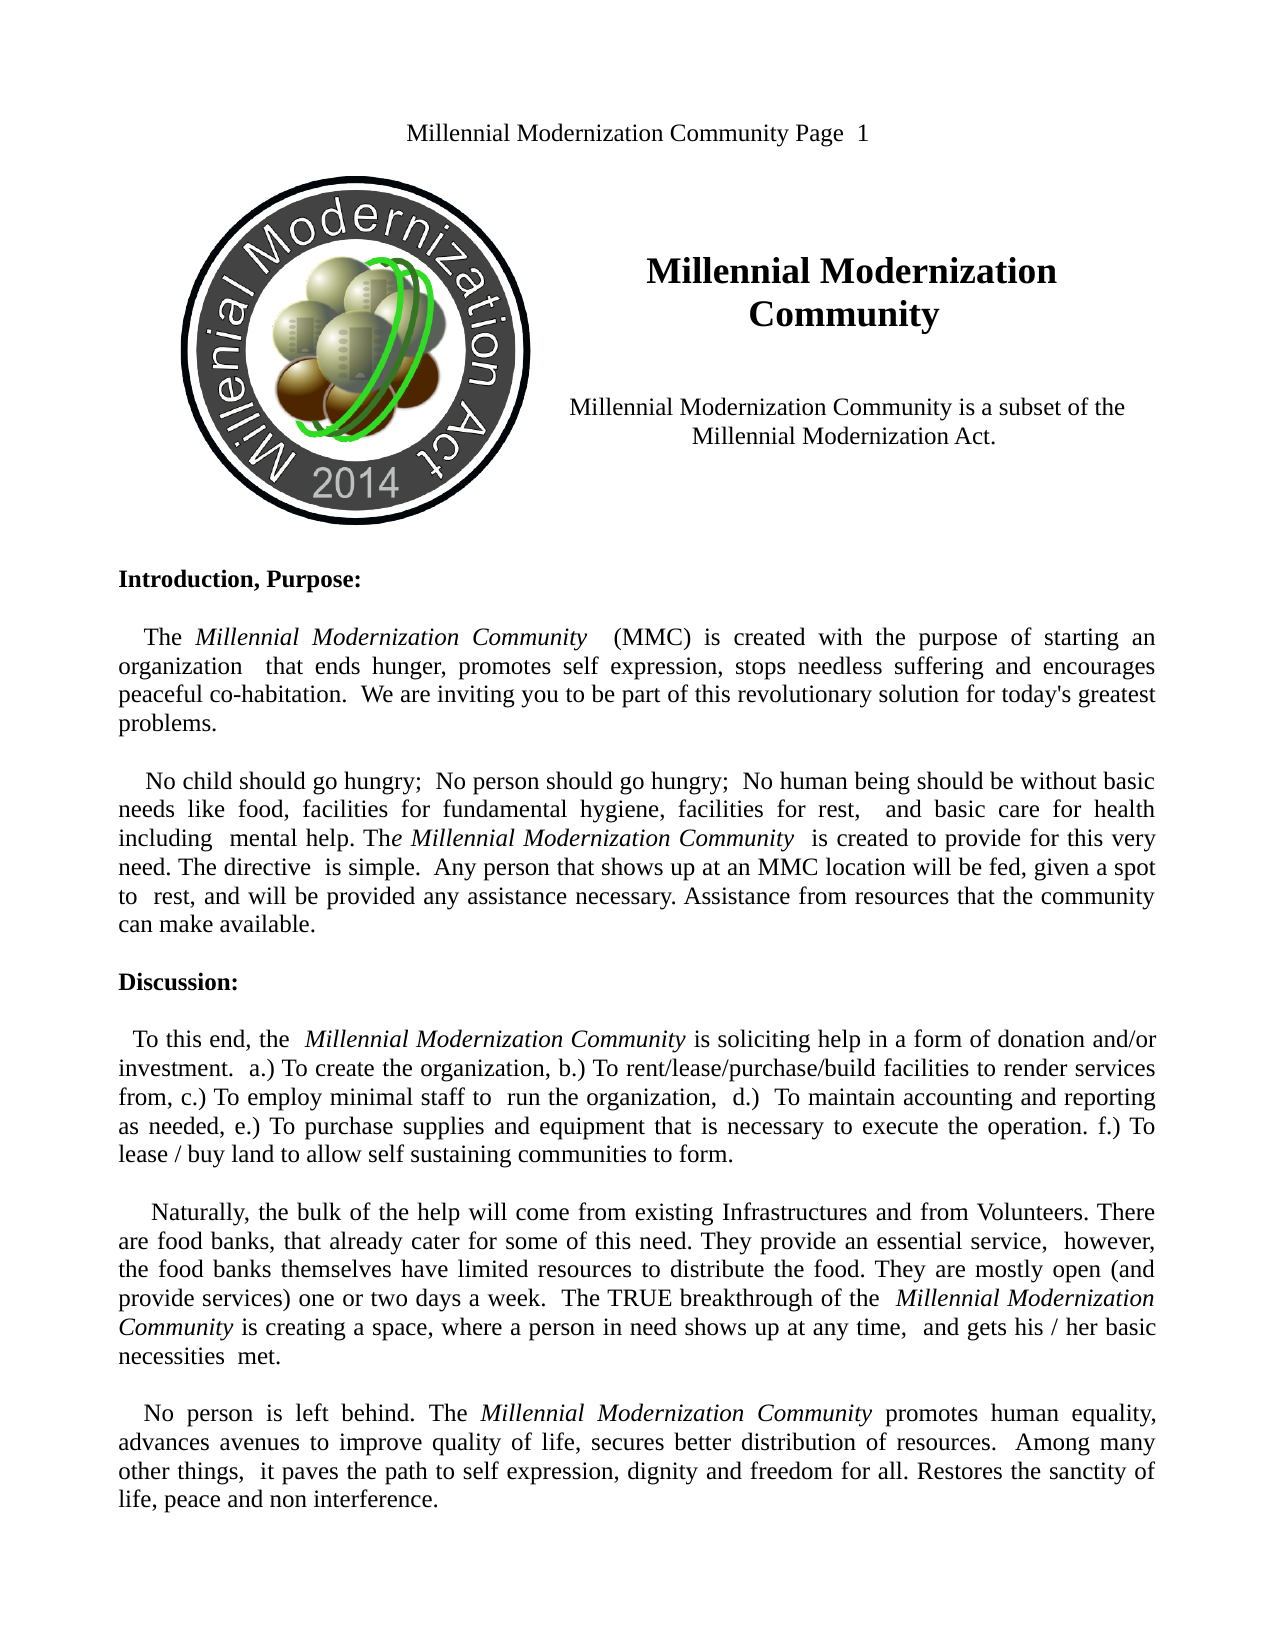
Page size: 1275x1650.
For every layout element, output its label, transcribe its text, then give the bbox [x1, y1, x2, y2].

picture [178, 176, 532, 529]
text No person is left behind. The Millennial Modernization Community promotes human equality, advances avenues to improve quality of life, secures better distribution of resources. Among many other things, it paves the path to self expression, dignity and freedom for all. Restores the sanctity of life, peace and non interference. [118, 1398, 1157, 1513]
text No child should go hungry; No person should go hungry; No human being should be without basic needs like food, facilities for fundamental hygiene, facilities for rest, and basic care for health including mental help. The Millennial Modernization Community is created to provide for this very need. The directive is simple. Any person that shows up at an MMC location will be fed, given a spot to rest, and will be provided any assistance necessary. Assistance from resources that the community can make available. [118, 766, 1157, 938]
text Discussion: [118, 967, 1157, 996]
text [118, 392, 178, 449]
text Millennial Modernization Community is a subset of the Millennial Modernization Act. [532, 392, 1157, 449]
text The Millennial Modernization Community (MMC) is created with the purpose of starting an organization that ends hunger, promotes self expression, stops needless suffering and encourages peaceful co-habitation. We are inviting you to be part of this revolutionary solution for today's greatest problems. [118, 622, 1157, 737]
text Introduction, Purpose: [118, 564, 1157, 593]
text Millennial Modernization Community [532, 248, 1157, 334]
text Naturally, the bulk of the help will come from existing Infrastructures and from Volunteers. There are food banks, that already cater for some of this need. They provide an essential service, however, the food banks themselves have limited resources to distribute the food. They are mostly open (and provide services) one or two days a week. The TRUE breakthrough of the Millennial Modernization Community is creating a space, where a person in need shows up at any time, and gets his / her basic necessities met. [118, 1197, 1157, 1369]
text [118, 248, 178, 334]
text To this end, the Millennial Modernization Community is soliciting help in a form of donation and/or investment. a.) To create the organization, b.) To rent/lease/purchase/build facilities to render services from, c.) To employ minimal staff to run the organization, d.) To maintain accounting and reporting as needed, e.) To purchase supplies and equipment that is necessary to execute the operation. f.) To lease / buy land to allow self sustaining communities to form. [118, 1024, 1157, 1168]
